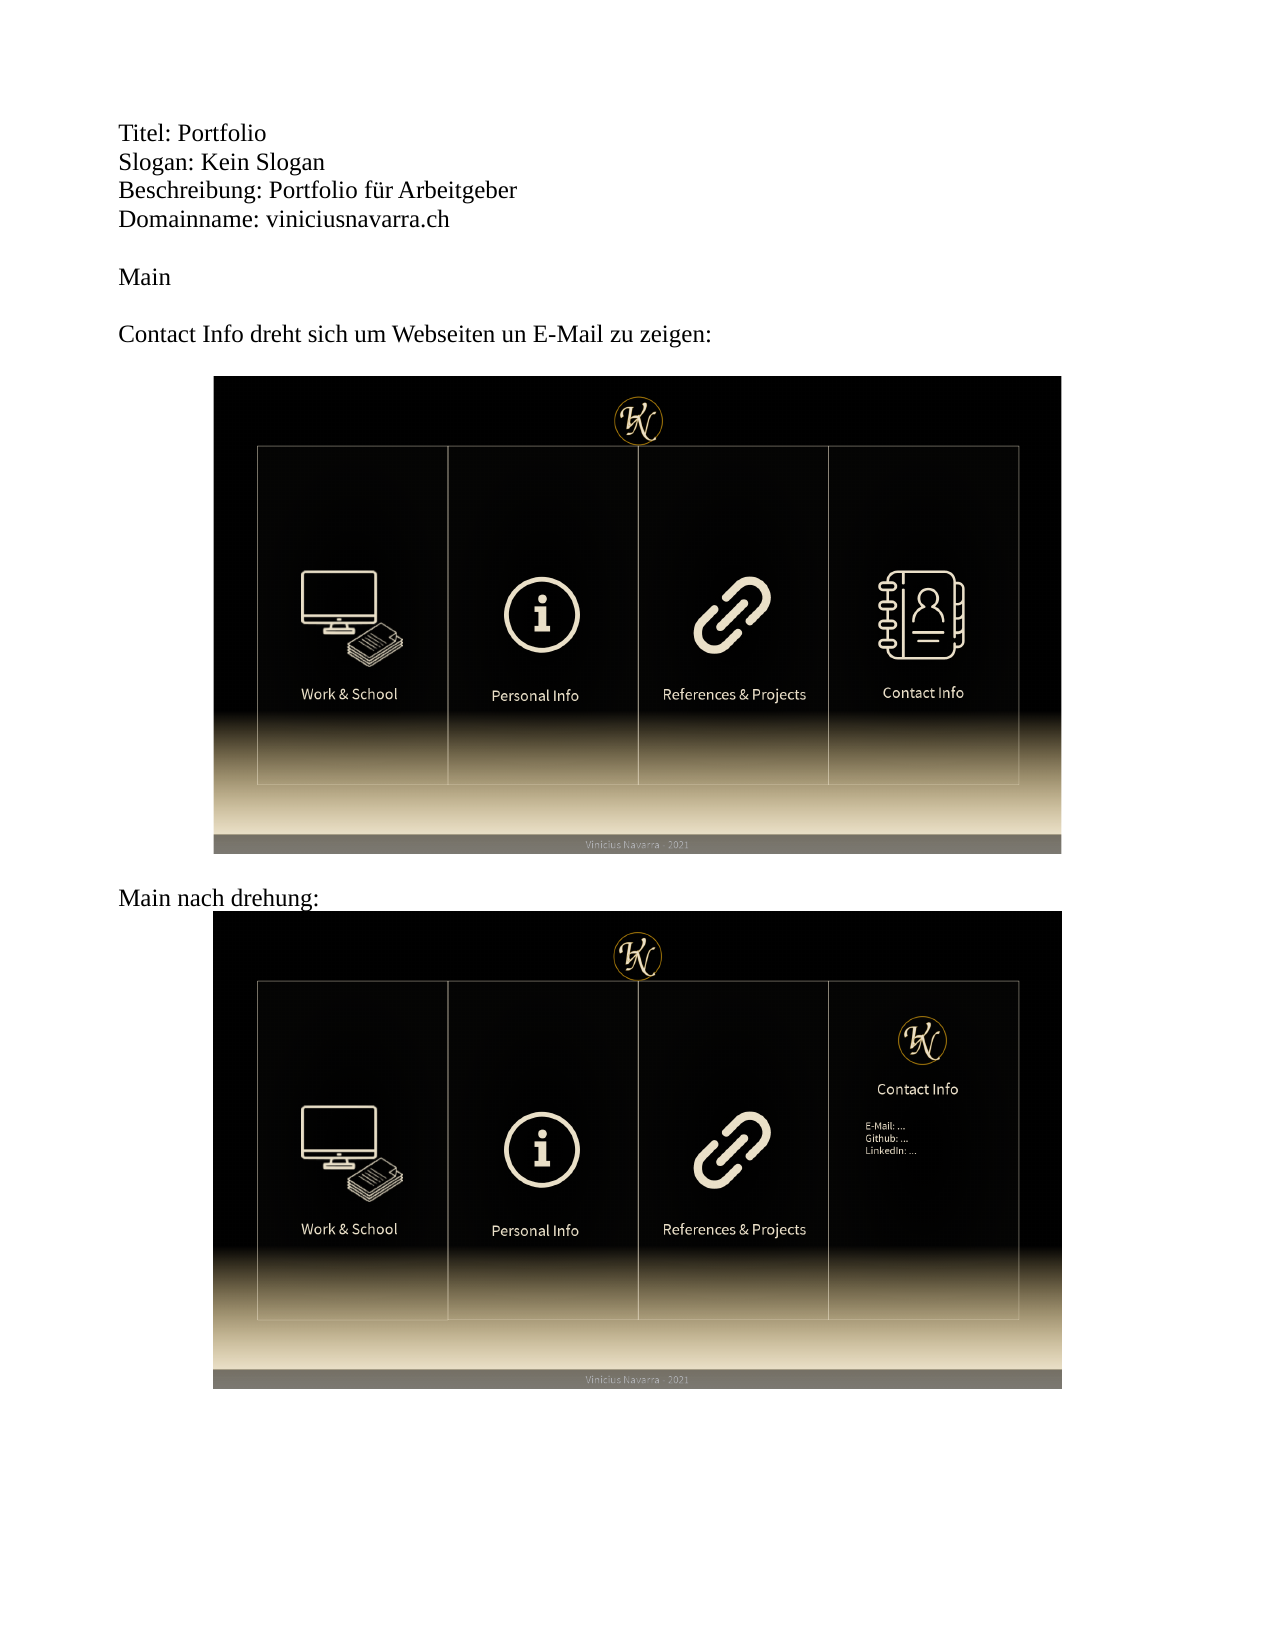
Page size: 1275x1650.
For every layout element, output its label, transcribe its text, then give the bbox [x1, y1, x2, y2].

text Beschreibung: Portfolio für Arbeitgeber [118, 176, 1157, 204]
text Titel: Portfolio [118, 118, 1157, 147]
text Main [118, 262, 1157, 291]
picture [213, 911, 1062, 1389]
text Contact Info dreht sich um Webseiten un E-Mail zu zeigen: [118, 319, 1157, 348]
text Slogan: Kein Slogan [118, 147, 1157, 176]
picture [213, 376, 1062, 854]
text Main nach drehung: [118, 883, 1157, 911]
text Domainname: viniciusnavarra.ch [118, 204, 1157, 233]
